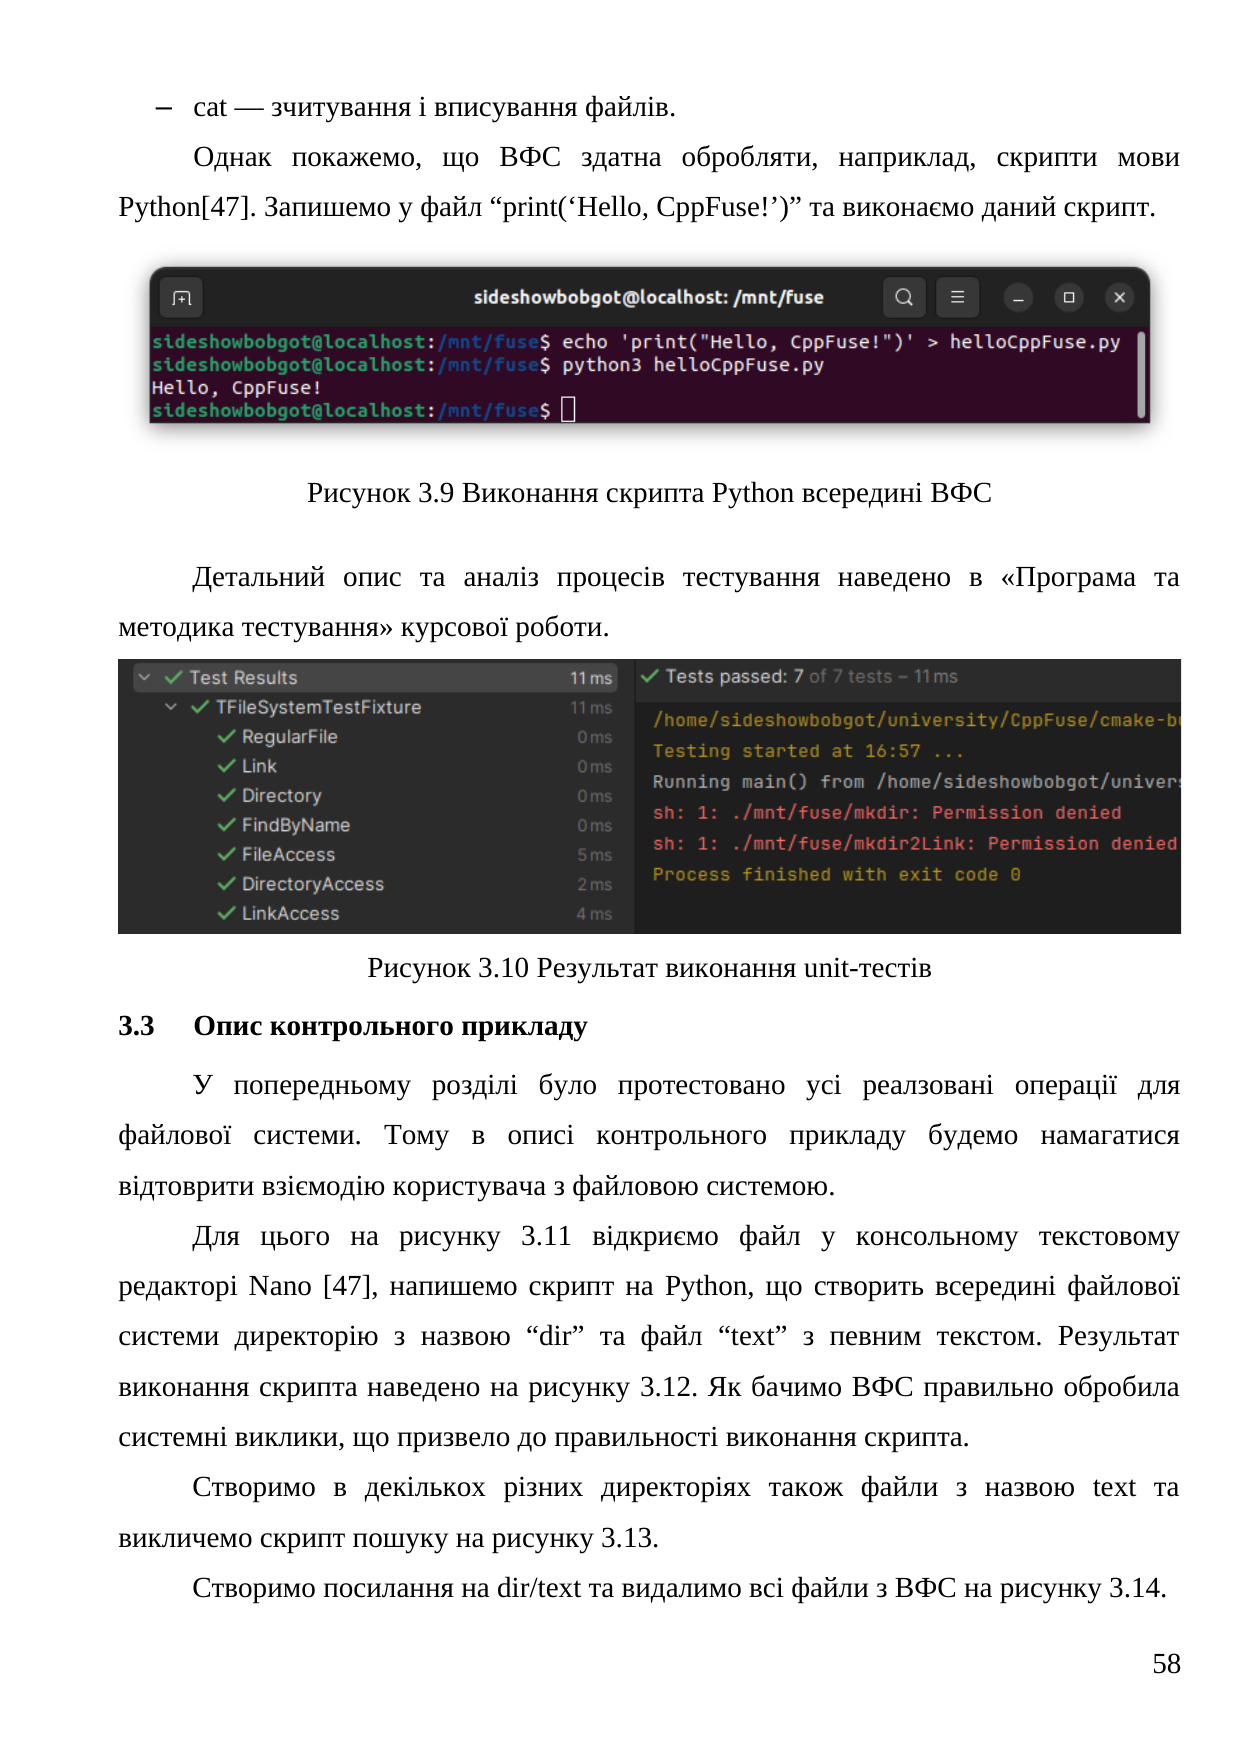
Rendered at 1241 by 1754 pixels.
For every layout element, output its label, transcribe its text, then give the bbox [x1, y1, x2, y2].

list Результат виконання unit-тестів [118, 934, 1181, 983]
text Однак покажемо, що ВФС здатна обробляти, наприклад, скрипти мови Python[47]. Запишемо у файл “print(‘Hello, CppFuse!’)” та виконаємо даний скрипт. [118, 139, 1181, 223]
list Виконання скрипта Python всередині ВФС [118, 459, 1181, 509]
text Детальний опис та аналіз процесів тестування наведено в «Програма та методика тестування» курсової роботи. [118, 559, 1181, 643]
text Для цього на рисунку 3.11 відкриємо файл у консольному текстовому редакторі Nano [47], напишемо скрипт на Python, що створить всередині файлової системи директорію з назвою “dir” та файл “text” з певним текстом. Результат виконання скрипта наведено на рисунку 3.12. Як бачимо ВФС правильно обробила системні виклики, що призвело до правильності виконання скрипта. [118, 1218, 1181, 1453]
text Створимо посилання на dir/text та видалимо всі файли з ВФС на рисунку 3.14. [118, 1570, 1181, 1604]
text Створимо в декількох різних директоріях також файли з назвою text та викличемо скрипт пошуку на рисунку 3.13. [118, 1469, 1181, 1553]
list cat — зчитування і вписування файлів. [156, 89, 1181, 122]
text У попередньому розділі було протестовано усі реалзовані операції для файлової системи. Тому в описі контрольного прикладу будемо намагатися відтоврити взіємодію користувача з файловою системою. [118, 1067, 1181, 1201]
subtitle Опис контрольного прикладу [118, 1008, 1181, 1042]
picture [118, 239, 1182, 459]
picture [118, 659, 1182, 934]
